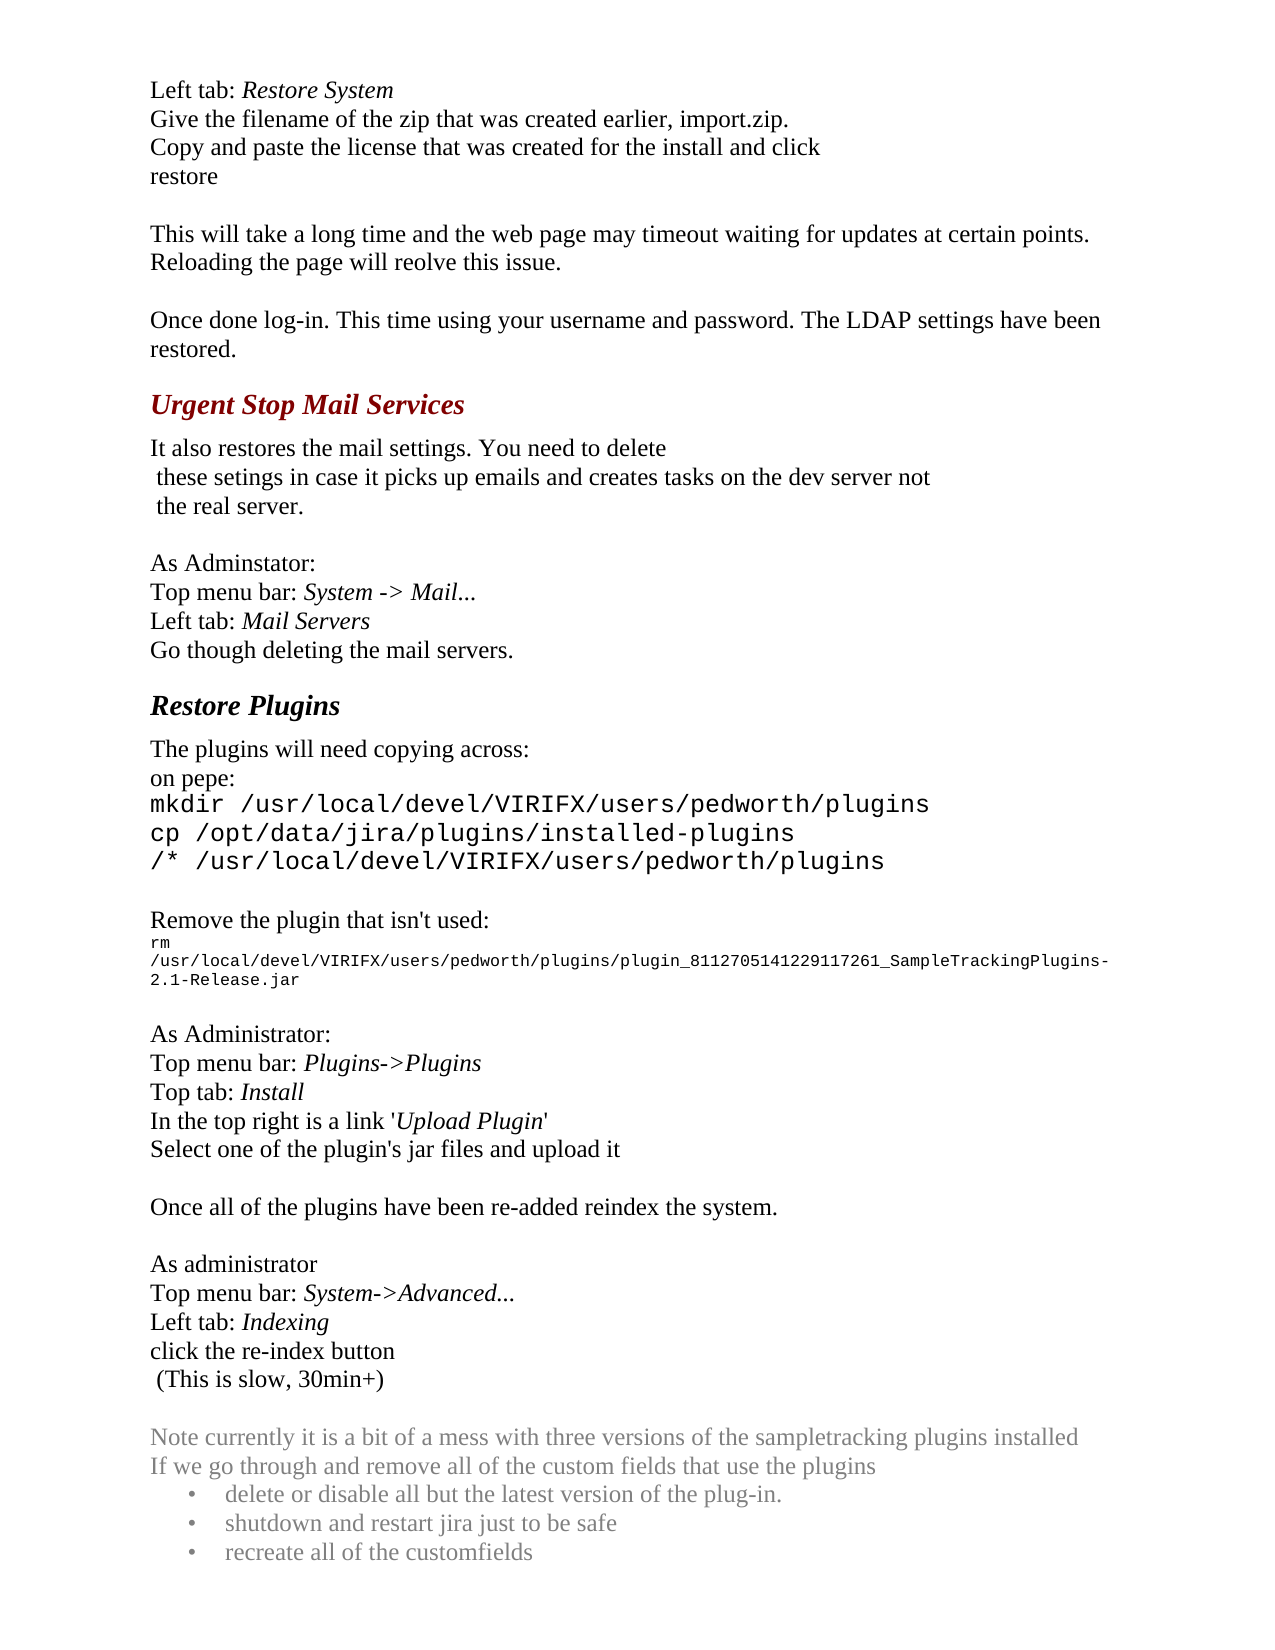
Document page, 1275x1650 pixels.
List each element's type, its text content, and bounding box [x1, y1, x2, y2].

text The plugins will need copying across: [150, 734, 1125, 763]
text click the re-index button [150, 1336, 1125, 1364]
text Once all of the plugins have been re-added reindex the system. [150, 1192, 1125, 1221]
text It also restores the mail settings. You need to delete [150, 433, 1125, 462]
text Copy and paste the license that was created for the install and click [150, 132, 1125, 161]
text restore [150, 161, 1125, 190]
text In the top right is a link 'Upload Plugin' [150, 1106, 1125, 1134]
list delete or disable all but the latest version of the plug-in. [187, 1479, 1125, 1508]
text As administrator [150, 1249, 1125, 1278]
text Top menu bar: Plugins->Plugins [150, 1048, 1125, 1077]
text rm /usr/local/devel/VIRIFX/users/pedworth/plugins/plugin_8112705141229117261_SampleTrackingPlugins-2.1-Release.jar [150, 934, 1125, 991]
text the real server. [150, 491, 1125, 520]
text Select one of the plugin's jar files and upload it [150, 1134, 1125, 1163]
text Restore Plugins [150, 688, 1125, 722]
list shutdown and restart jira just to be safe [187, 1508, 1125, 1537]
text these setings in case it picks up emails and creates tasks on the dev server not [150, 462, 1125, 491]
text cp /opt/data/jira/plugins/installed-plugins [150, 820, 1125, 849]
text on pepe: [150, 763, 1125, 792]
text Remove the plugin that isn't used: [150, 905, 1125, 934]
text Top tab: Install [150, 1077, 1125, 1106]
text Once done log-in. This time using your username and password. The LDAP settings have been restored. [150, 305, 1125, 362]
text Top menu bar: System->Advanced... [150, 1278, 1125, 1307]
text Urgent Stop Mail Services [150, 387, 1125, 421]
text Reloading the page will reolve this issue. [150, 247, 1125, 276]
text Give the filename of the zip that was created earlier, import.zip. [150, 104, 1125, 132]
text Left tab: Mail Servers [150, 606, 1125, 635]
text (This is slow, 30min+) [150, 1364, 1125, 1393]
text Go though deleting the mail servers. [150, 635, 1125, 663]
text /* /usr/local/devel/VIRIFX/users/pedworth/plugins [150, 849, 1125, 877]
text Note currently it is a bit of a mess with three versions of the sampletracking plugins installed [150, 1422, 1125, 1451]
text mkdir /usr/local/devel/VIRIFX/users/pedworth/plugins [150, 792, 1125, 820]
text As Adminstator: [150, 548, 1125, 577]
text As Administrator: [150, 1019, 1125, 1048]
text Top menu bar: System -> Mail... [150, 577, 1125, 606]
list recreate all of the customfields [187, 1537, 1125, 1566]
text If we go through and remove all of the custom fields that use the plugins [150, 1451, 1125, 1479]
text Left tab: Restore System [150, 75, 1125, 104]
text Left tab: Indexing [150, 1307, 1125, 1336]
text This will take a long time and the web page may timeout waiting for updates at certain points. [150, 219, 1125, 247]
